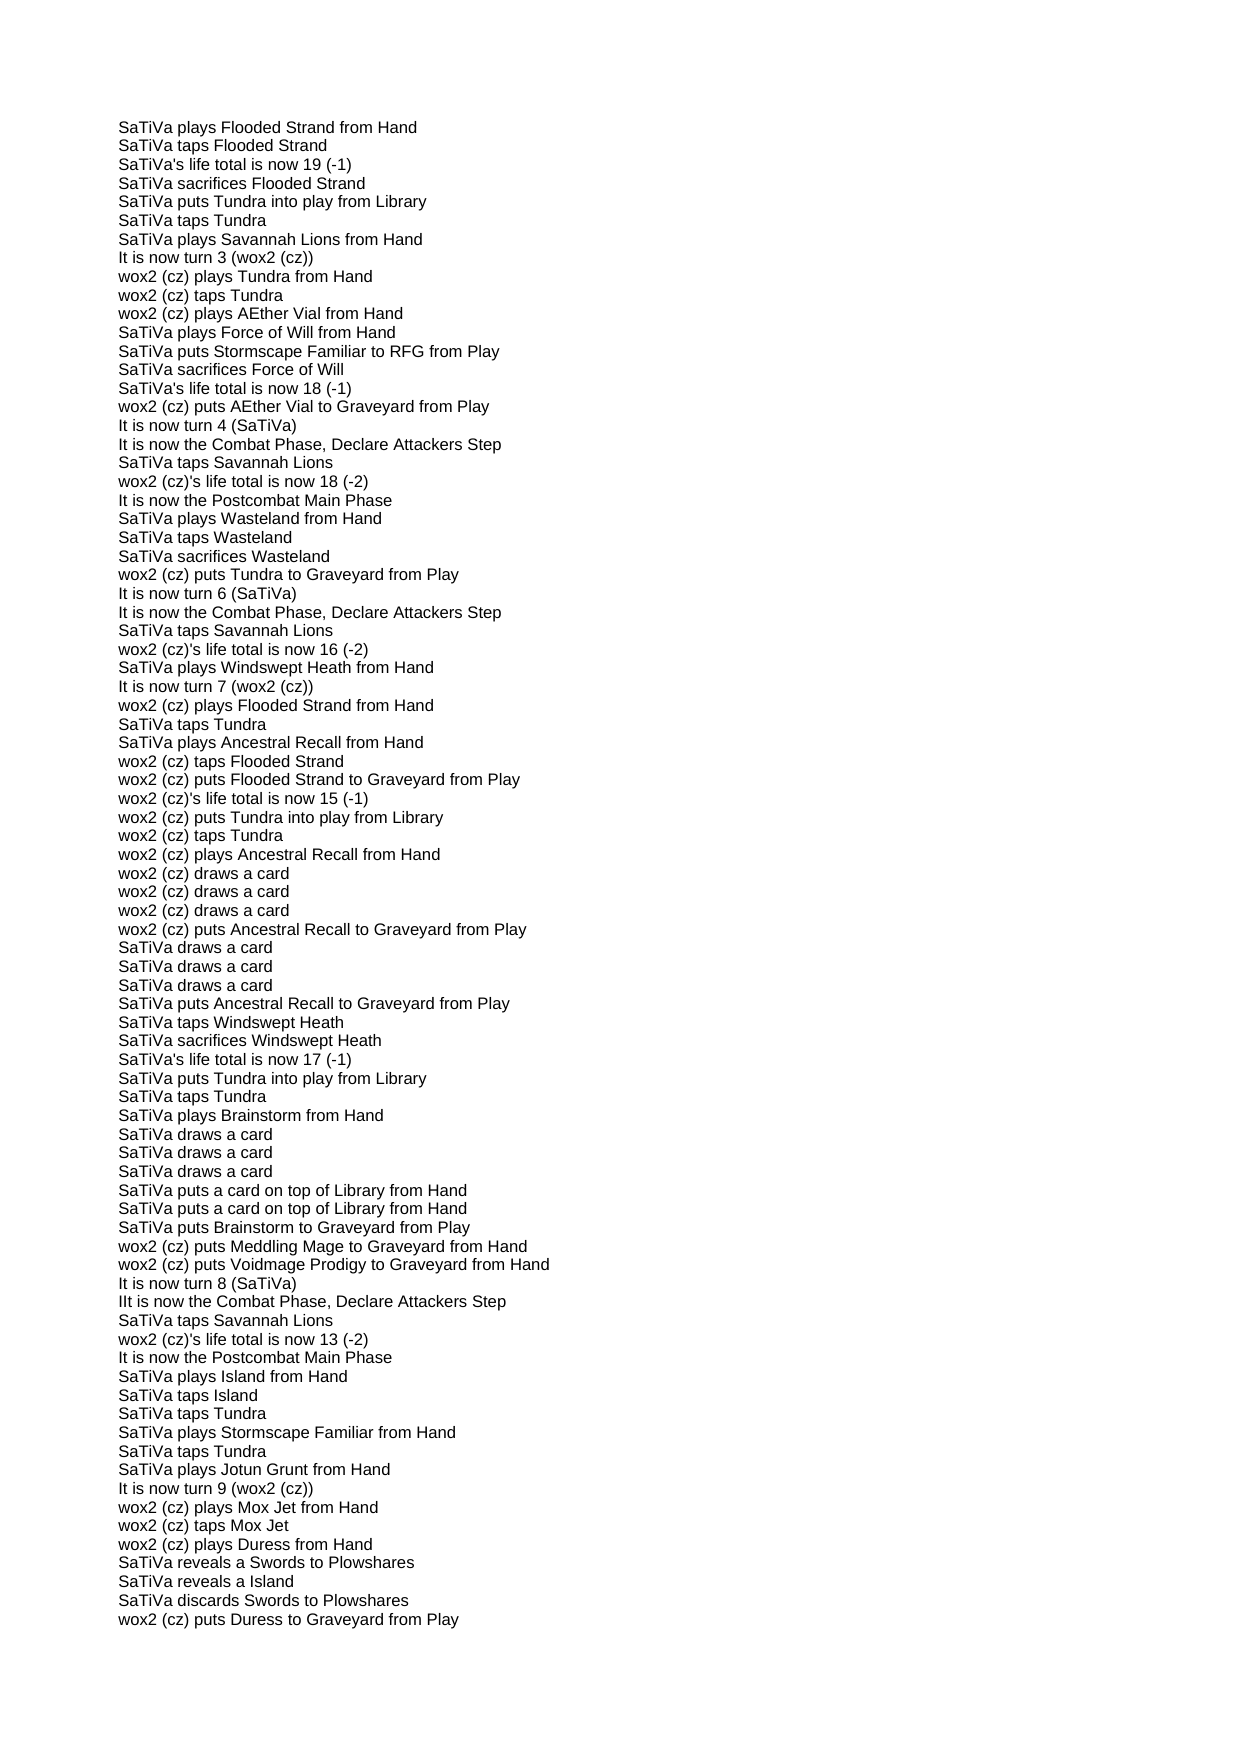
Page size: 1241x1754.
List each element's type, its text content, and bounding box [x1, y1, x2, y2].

text SaTiVa plays Windswept Heath from Hand [118, 659, 1122, 677]
text wox2 (cz) taps Flooded Strand [118, 752, 1122, 771]
text wox2 (cz) taps Tundra [118, 827, 1122, 845]
text SaTiVa taps Tundra [118, 715, 1122, 733]
text SaTiVa draws a card [118, 1125, 1122, 1144]
text It is now the Combat Phase, Declare Attackers Step [118, 603, 1122, 622]
text SaTiVa taps Island [118, 1386, 1122, 1405]
text wox2 (cz) taps Mox Jet [118, 1517, 1122, 1535]
text wox2 (cz) plays Ancestral Recall from Hand [118, 845, 1122, 864]
text SaTiVa puts Tundra into play from Library [118, 193, 1122, 211]
text IIt is now the Combat Phase, Declare Attackers Step [118, 1293, 1122, 1311]
text wox2 (cz) taps Tundra [118, 286, 1122, 304]
text SaTiVa plays Savannah Lions from Hand [118, 230, 1122, 249]
text It is now the Combat Phase, Declare Attackers Step [118, 435, 1122, 454]
text wox2 (cz)'s life total is now 18 (-2) [118, 472, 1122, 491]
text wox2 (cz) plays Duress from Hand [118, 1535, 1122, 1554]
text SaTiVa's life total is now 18 (-1) [118, 379, 1122, 398]
text wox2 (cz) puts Duress to Graveyard from Play [118, 1610, 1122, 1628]
text wox2 (cz)'s life total is now 13 (-2) [118, 1330, 1122, 1349]
text SaTiVa puts Ancestral Recall to Graveyard from Play [118, 994, 1122, 1013]
text It is now turn 7 (wox2 (cz)) [118, 677, 1122, 696]
text SaTiVa puts a card on top of Library from Hand [118, 1199, 1122, 1218]
text wox2 (cz) plays AEther Vial from Hand [118, 304, 1122, 323]
text SaTiVa sacrifices Flooded Strand [118, 174, 1122, 193]
text wox2 (cz) puts Voidmage Prodigy to Graveyard from Hand [118, 1256, 1122, 1274]
text SaTiVa taps Savannah Lions [118, 1311, 1122, 1330]
text SaTiVa taps Flooded Strand [118, 137, 1122, 155]
text SaTiVa plays Wasteland from Hand [118, 510, 1122, 528]
text SaTiVa taps Tundra [118, 1405, 1122, 1423]
text SaTiVa draws a card [118, 976, 1122, 994]
text SaTiVa's life total is now 19 (-1) [118, 155, 1122, 174]
text It is now turn 6 (SaTiVa) [118, 584, 1122, 603]
text SaTiVa taps Wasteland [118, 528, 1122, 547]
text wox2 (cz)'s life total is now 15 (-1) [118, 789, 1122, 808]
text SaTiVa draws a card [118, 1144, 1122, 1162]
text SaTiVa plays Flooded Strand from Hand [118, 118, 1122, 137]
text SaTiVa plays Jotun Grunt from Hand [118, 1461, 1122, 1479]
text It is now the Postcombat Main Phase [118, 491, 1122, 510]
text wox2 (cz) plays Mox Jet from Hand [118, 1498, 1122, 1517]
text SaTiVa puts Stormscape Familiar to RFG from Play [118, 342, 1122, 361]
text SaTiVa plays Stormscape Familiar from Hand [118, 1423, 1122, 1442]
text SaTiVa taps Windswept Heath [118, 1013, 1122, 1032]
text wox2 (cz) puts Meddling Mage to Graveyard from Hand [118, 1237, 1122, 1256]
text SaTiVa draws a card [118, 1162, 1122, 1181]
text It is now turn 4 (SaTiVa) [118, 416, 1122, 435]
text It is now turn 3 (wox2 (cz)) [118, 249, 1122, 267]
text SaTiVa reveals a Island [118, 1572, 1122, 1591]
text SaTiVa sacrifices Wasteland [118, 547, 1122, 566]
text It is now turn 9 (wox2 (cz)) [118, 1479, 1122, 1498]
text SaTiVa puts Brainstorm to Graveyard from Play [118, 1218, 1122, 1237]
text wox2 (cz) draws a card [118, 883, 1122, 901]
text SaTiVa's life total is now 17 (-1) [118, 1050, 1122, 1069]
text SaTiVa puts Tundra into play from Library [118, 1069, 1122, 1088]
text wox2 (cz) draws a card [118, 901, 1122, 920]
text SaTiVa taps Savannah Lions [118, 454, 1122, 472]
text wox2 (cz) puts Flooded Strand to Graveyard from Play [118, 771, 1122, 789]
text wox2 (cz) puts Tundra into play from Library [118, 808, 1122, 827]
text SaTiVa reveals a Swords to Plowshares [118, 1554, 1122, 1572]
text SaTiVa taps Tundra [118, 1088, 1122, 1106]
text wox2 (cz) draws a card [118, 864, 1122, 883]
text wox2 (cz) plays Flooded Strand from Hand [118, 696, 1122, 715]
text SaTiVa taps Savannah Lions [118, 622, 1122, 640]
text wox2 (cz) plays Tundra from Hand [118, 267, 1122, 286]
text SaTiVa plays Brainstorm from Hand [118, 1106, 1122, 1125]
text SaTiVa draws a card [118, 938, 1122, 957]
text SaTiVa taps Tundra [118, 211, 1122, 230]
text SaTiVa sacrifices Force of Will [118, 361, 1122, 379]
text wox2 (cz) puts Ancestral Recall to Graveyard from Play [118, 920, 1122, 938]
text It is now the Postcombat Main Phase [118, 1349, 1122, 1367]
text It is now turn 8 (SaTiVa) [118, 1274, 1122, 1293]
text SaTiVa plays Force of Will from Hand [118, 323, 1122, 342]
text wox2 (cz) puts AEther Vial to Graveyard from Play [118, 398, 1122, 416]
text SaTiVa taps Tundra [118, 1442, 1122, 1461]
text SaTiVa sacrifices Windswept Heath [118, 1032, 1122, 1050]
text SaTiVa plays Ancestral Recall from Hand [118, 733, 1122, 752]
text SaTiVa puts a card on top of Library from Hand [118, 1181, 1122, 1199]
text wox2 (cz)'s life total is now 16 (-2) [118, 640, 1122, 659]
text wox2 (cz) puts Tundra to Graveyard from Play [118, 566, 1122, 584]
text SaTiVa draws a card [118, 957, 1122, 976]
text SaTiVa discards Swords to Plowshares [118, 1591, 1122, 1610]
text SaTiVa plays Island from Hand [118, 1367, 1122, 1386]
